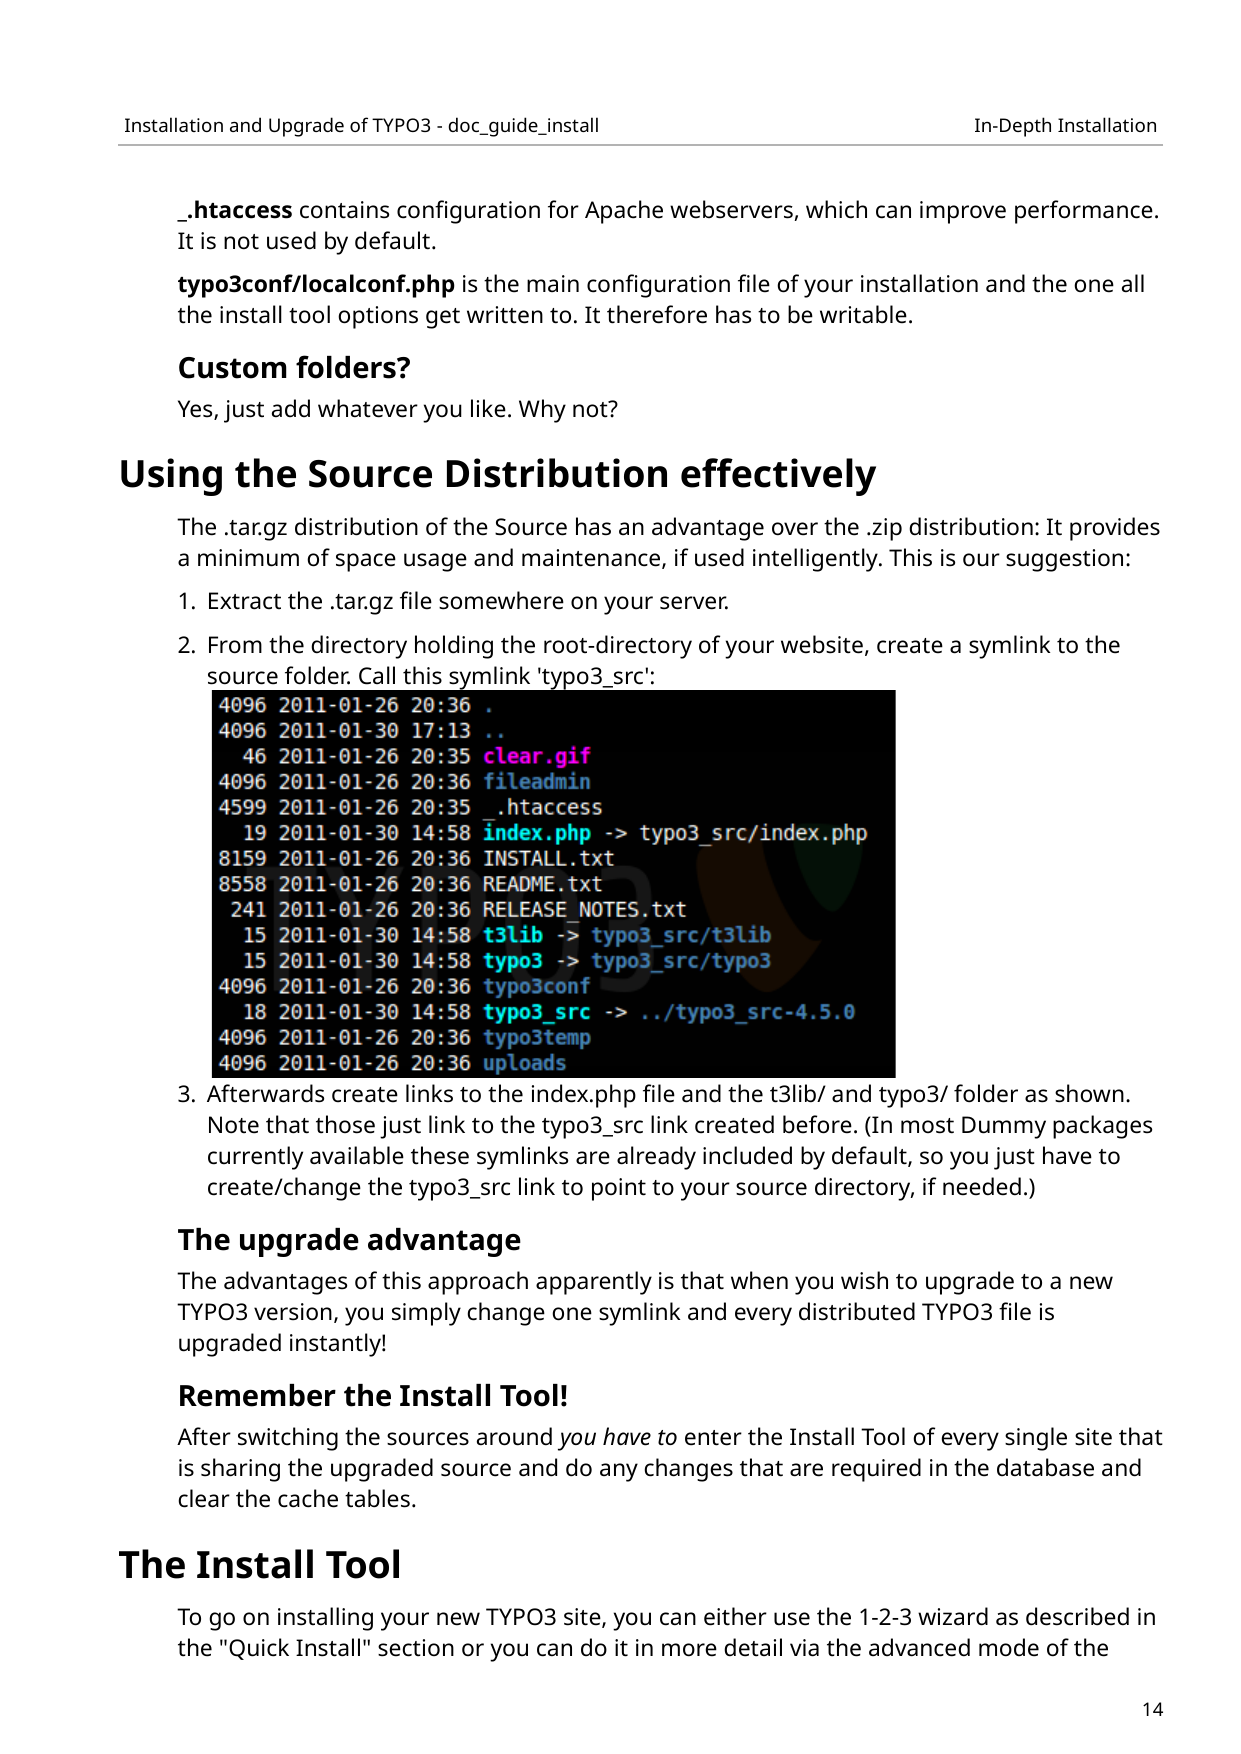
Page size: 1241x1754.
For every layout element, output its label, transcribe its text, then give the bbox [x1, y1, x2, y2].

picture [211, 690, 896, 1078]
list Afterwards create links to the index.php file and the t3lib/ and typo3/ folder as shown. Note that those just link to the typo3_src link created before. (In most Dummy packages currently available these symlinks are already included by default, so you just have to create/change the typo3_src link to point to your source directory, if needed.) [177, 703, 1163, 1202]
text _.htaccess contains configuration for Apache webservers, which can improve performance. It is not used by default. [177, 193, 1163, 256]
subtitle Using the Source Distribution effectively [118, 448, 1163, 499]
text The .tar.gz distribution of the Source has an advantage over the .zip distribution: It provides a minimum of space usage and maintenance, if used intelligently. This is our suggestion: [177, 511, 1163, 573]
text The advantages of this approach apparently is that when you wish to upgrade to a new TYPO3 version, you simply change one symlink and every distributed TYPO3 file is upgraded instantly! [177, 1265, 1163, 1358]
list Extract the .tar.gz file somewhere on your server. [177, 585, 1163, 616]
text To go on installing your new TYPO3 site, you can either use the 1-2-3 wizard as described in the "Quick Install" section or you can do it in more detail via the advanced mode of the [177, 1601, 1163, 1663]
text Yes, just add whatever you like. Why not? [177, 393, 1163, 424]
subtitle The upgrade advantage [177, 1219, 1163, 1259]
text After switching the sources around you have to enter the Install Tool of every single site that is sharing the upgraded source and do any changes that are required in the database and clear the cache tables. [177, 1421, 1163, 1514]
subtitle Custom folders? [177, 348, 1163, 387]
subtitle The Install Tool [118, 1538, 1163, 1589]
list From the directory holding the root-directory of your website, create a symlink to the source folder. Call this symlink 'typo3_src': [177, 629, 1163, 691]
subtitle Remember the Install Tool! [177, 1376, 1163, 1415]
text typo3conf/localconf.php is the main configuration file of your installation and the one all the install tool options get written to. It therefore has to be writable. [177, 268, 1163, 330]
